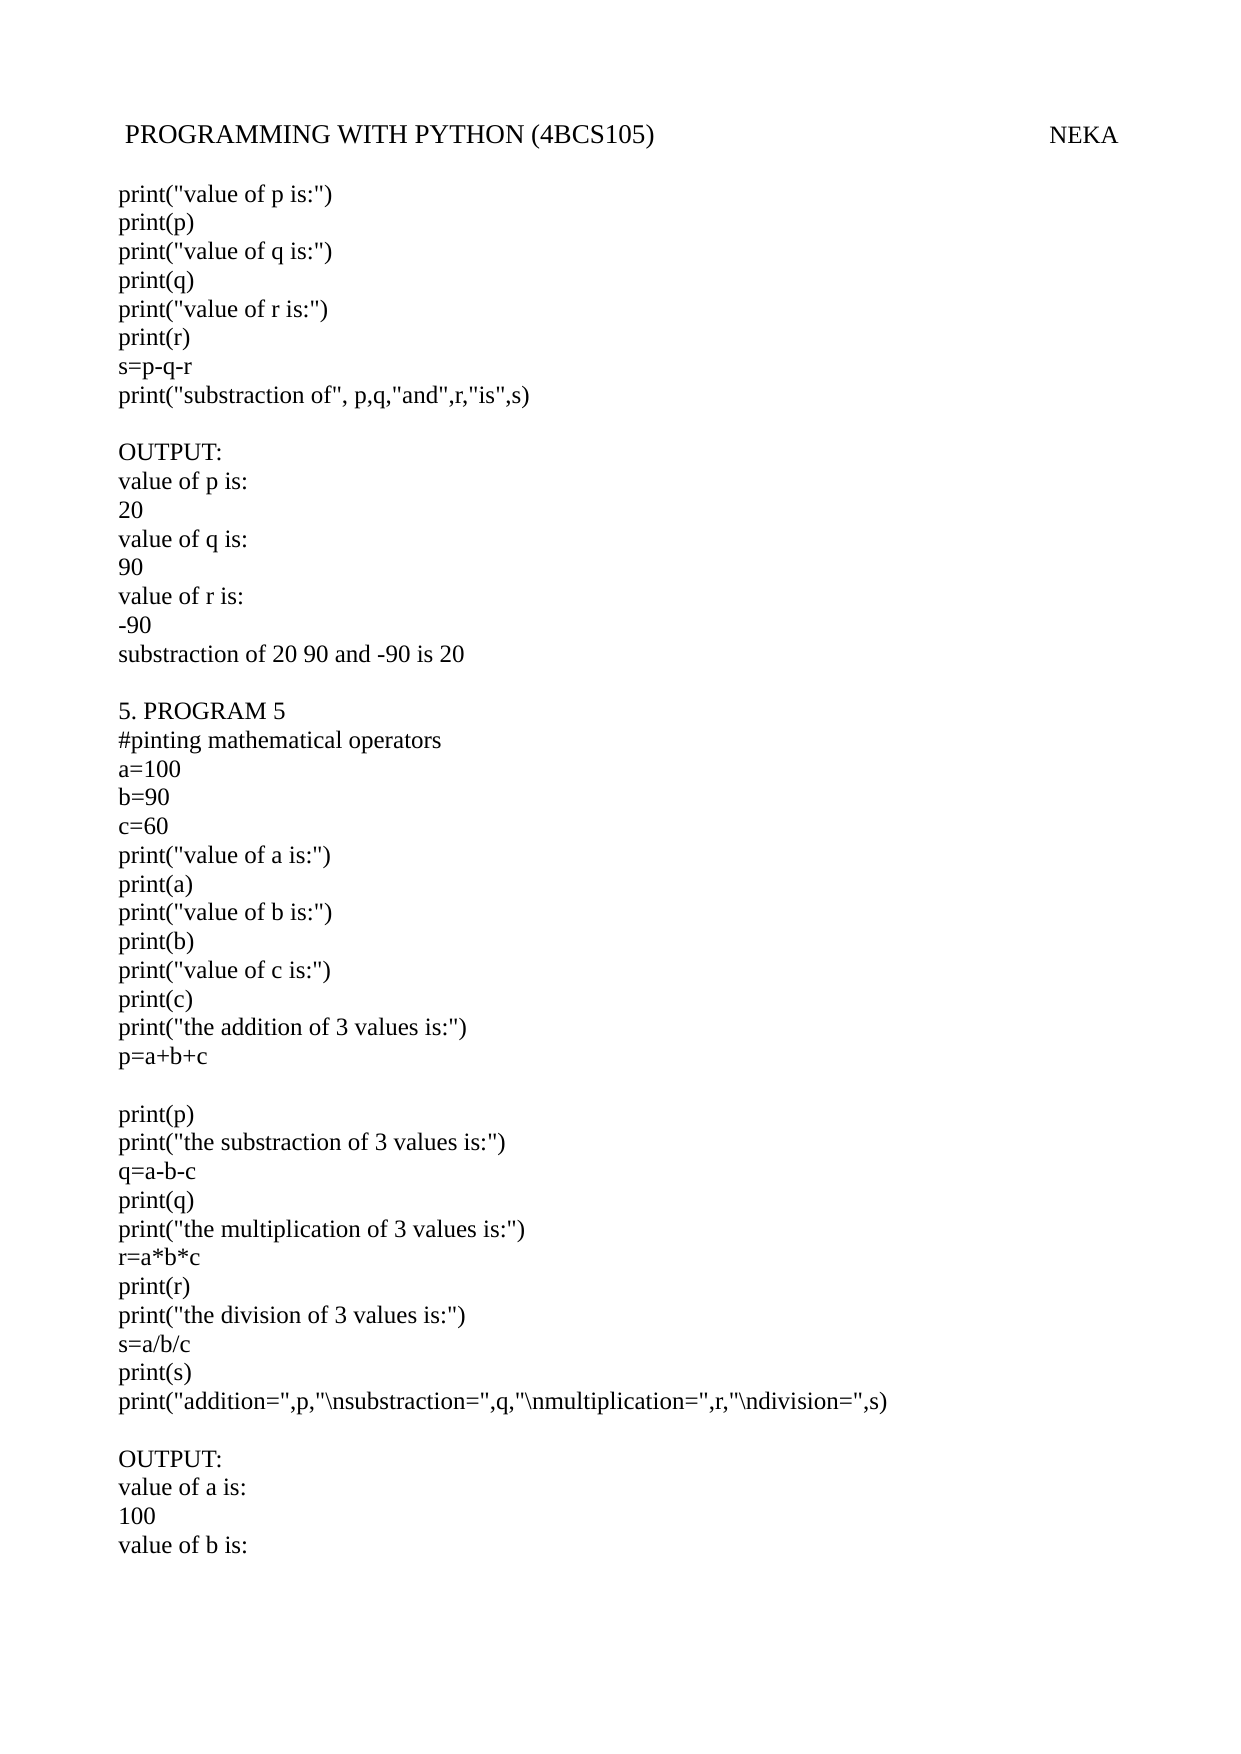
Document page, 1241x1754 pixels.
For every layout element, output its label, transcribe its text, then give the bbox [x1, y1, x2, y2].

text q=a-b-c [118, 1156, 1122, 1185]
text value of b is: [118, 1530, 1122, 1559]
text substraction of 20 90 and -90 is 20 [118, 639, 1122, 667]
text OUTPUT: [118, 1444, 1122, 1472]
text 90 [118, 552, 1122, 581]
text print(b) [118, 926, 1122, 955]
text 100 [118, 1501, 1122, 1530]
text b=90 [118, 782, 1122, 811]
text c=60 [118, 811, 1122, 840]
text print(p) [118, 207, 1122, 236]
text print("the substraction of 3 values is:") [118, 1127, 1122, 1156]
text print("substraction of", p,q,"and",r,"is",s) [118, 380, 1122, 409]
text print(a) [118, 869, 1122, 897]
text OUTPUT: [118, 437, 1122, 466]
text print("value of p is:") [118, 179, 1122, 207]
text print("the multiplication of 3 values is:") [118, 1214, 1122, 1242]
text print(q) [118, 265, 1122, 294]
text value of q is: [118, 524, 1122, 552]
text print("value of a is:") [118, 840, 1122, 869]
text a=100 [118, 754, 1122, 782]
text 5. PROGRAM 5 [118, 696, 1122, 725]
text print(c) [118, 984, 1122, 1012]
text print("value of b is:") [118, 897, 1122, 926]
text -90 [118, 610, 1122, 639]
text print("addition=",p,"\nsubstraction=",q,"\nmultiplication=",r,"\ndivision=",s) [118, 1386, 1122, 1415]
text 20 [118, 495, 1122, 524]
text r=a*b*c [118, 1242, 1122, 1271]
text print(r) [118, 322, 1122, 351]
text s=p-q-r [118, 351, 1122, 380]
text s=a/b/c [118, 1329, 1122, 1357]
text print("value of q is:") [118, 236, 1122, 265]
text p=a+b+c [118, 1041, 1122, 1070]
text print("the division of 3 values is:") [118, 1300, 1122, 1329]
text print("the addition of 3 values is:") [118, 1012, 1122, 1041]
text print(p) [118, 1099, 1122, 1127]
text print(r) [118, 1271, 1122, 1300]
text value of p is: [118, 466, 1122, 495]
text print(s) [118, 1357, 1122, 1386]
text print("value of r is:") [118, 294, 1122, 322]
text print(q) [118, 1185, 1122, 1214]
text value of a is: [118, 1472, 1122, 1501]
text value of r is: [118, 581, 1122, 610]
text #pinting mathematical operators [118, 725, 1122, 754]
text print("value of c is:") [118, 955, 1122, 984]
